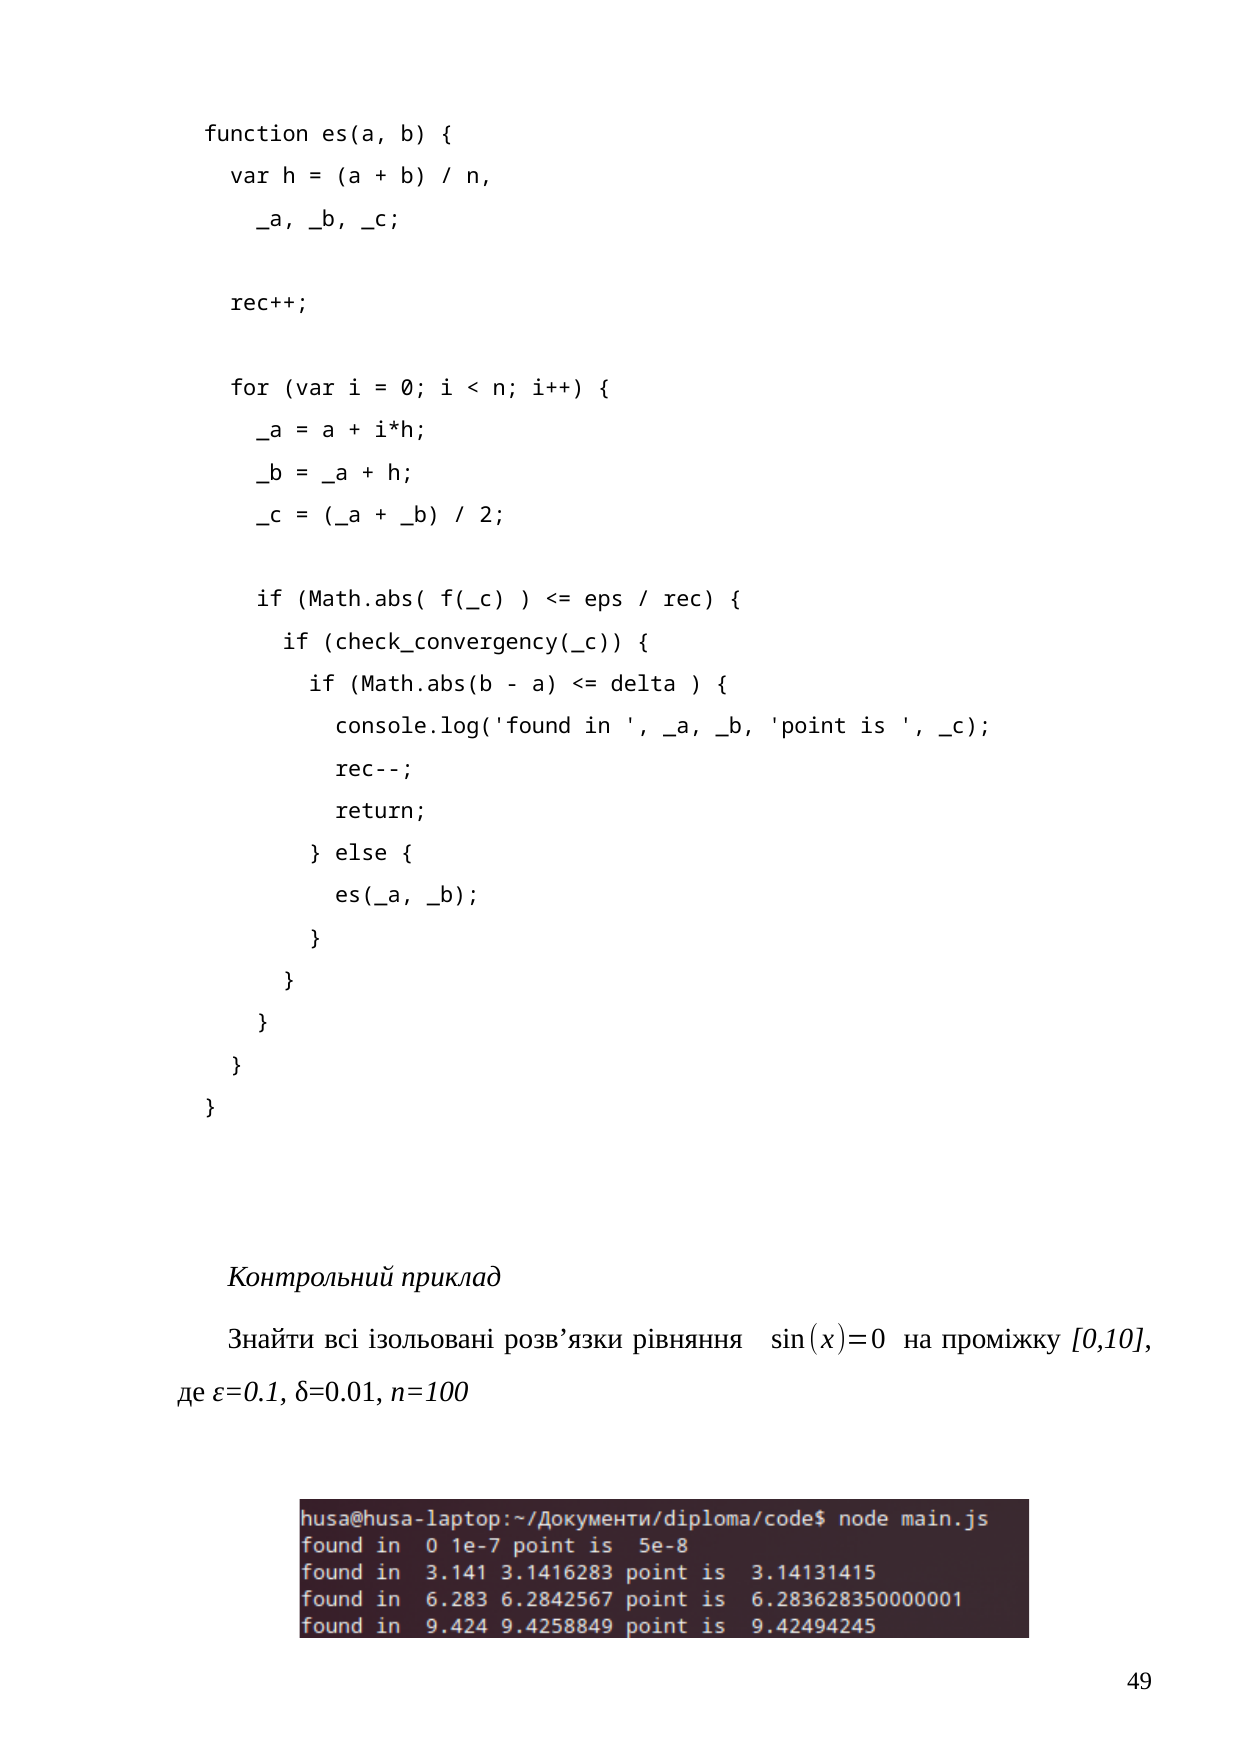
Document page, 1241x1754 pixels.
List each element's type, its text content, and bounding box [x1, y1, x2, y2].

text function es(a, b) { [177, 118, 1152, 148]
text return; [177, 795, 1152, 824]
text for (var i = 0; i < n; i++) { [177, 372, 1152, 402]
text console.log('found in ', _a, _b, 'point is ', _c); [177, 710, 1152, 740]
text _a = a + i*h; [177, 414, 1152, 444]
text } [177, 922, 1152, 951]
text Знайти всі ізольовані розв’язки рівняння на проміжку [0,10], де ε=0.1, δ=0.01, n=100 [177, 1322, 1152, 1408]
text if (Math.abs( f(_c) ) <= eps / rec) { [177, 583, 1152, 613]
text _c = (_a + _b) / 2; [177, 499, 1152, 528]
text } else { [177, 837, 1152, 867]
text rec--; [177, 752, 1152, 782]
text } [177, 1091, 1152, 1121]
text es(_a, _b); [177, 879, 1152, 909]
text } [177, 1048, 1152, 1078]
text if (check_convergency(_c)) { [177, 626, 1152, 655]
text Контрольний приклад [177, 1259, 1152, 1292]
text rec++; [177, 287, 1152, 317]
text } [177, 964, 1152, 994]
picture [299, 1499, 1030, 1638]
text } [177, 1006, 1152, 1036]
text if (Math.abs(b - a) <= delta ) { [177, 668, 1152, 698]
text var h = (a + b) / n, [177, 160, 1152, 190]
text _b = _a + h; [177, 456, 1152, 486]
text [177, 1625, 1152, 1659]
text _a, _b, _c; [177, 203, 1152, 232]
